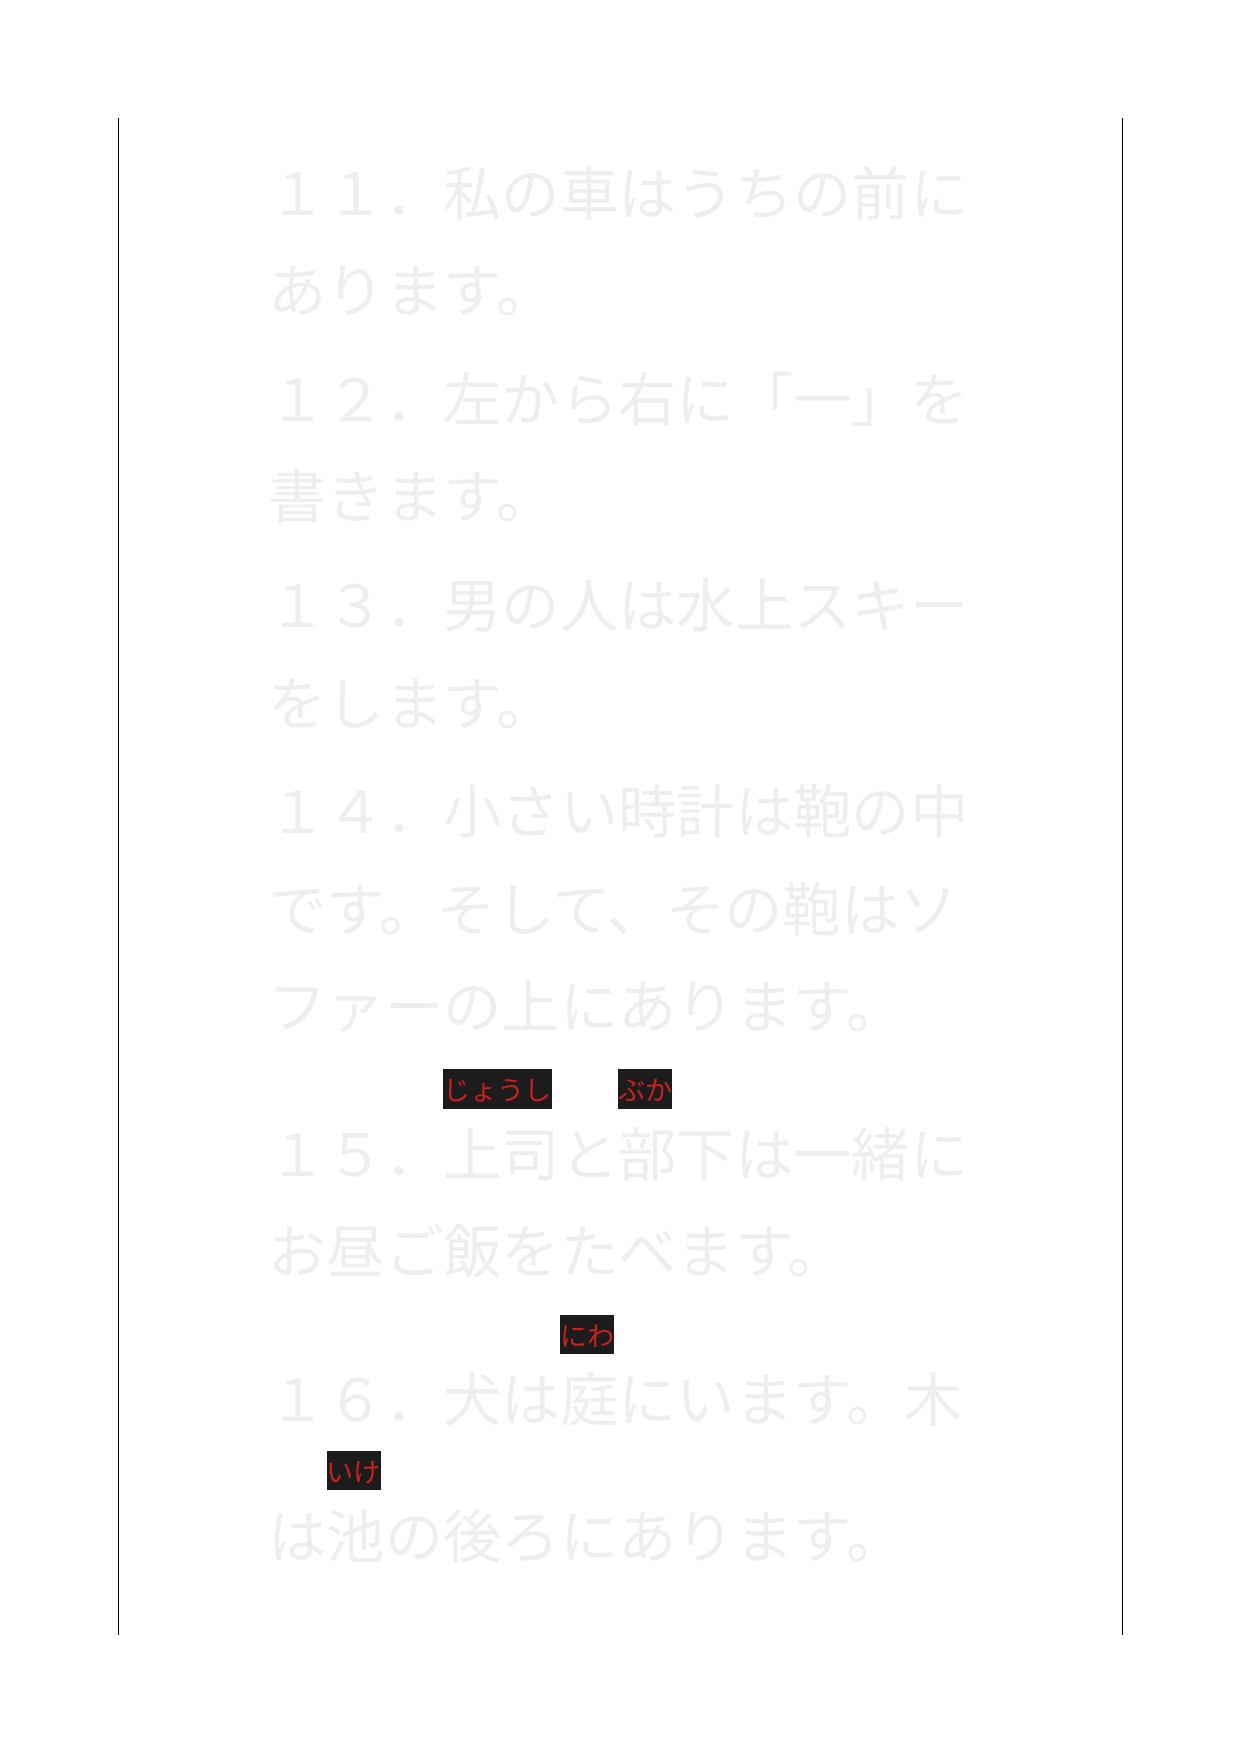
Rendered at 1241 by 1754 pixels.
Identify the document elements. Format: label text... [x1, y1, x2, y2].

text １６．犬は庭にわにいます。木は池いけの後ろにあります。 [268, 1315, 972, 1575]
text １１．私の車はうちの前にあります。 [268, 148, 972, 330]
text １３．男の人は水上スキーをします。 [268, 560, 972, 742]
text １２．左から右に「一」を書きます。 [268, 354, 972, 536]
text １５．上司じょうしと部下ぶかは一緒にお昼ご飯をたべます。 [268, 1069, 972, 1290]
text １４．小さい時計は鞄の中です。そして、その鞄はソファーの上にあります。 [268, 766, 972, 1045]
